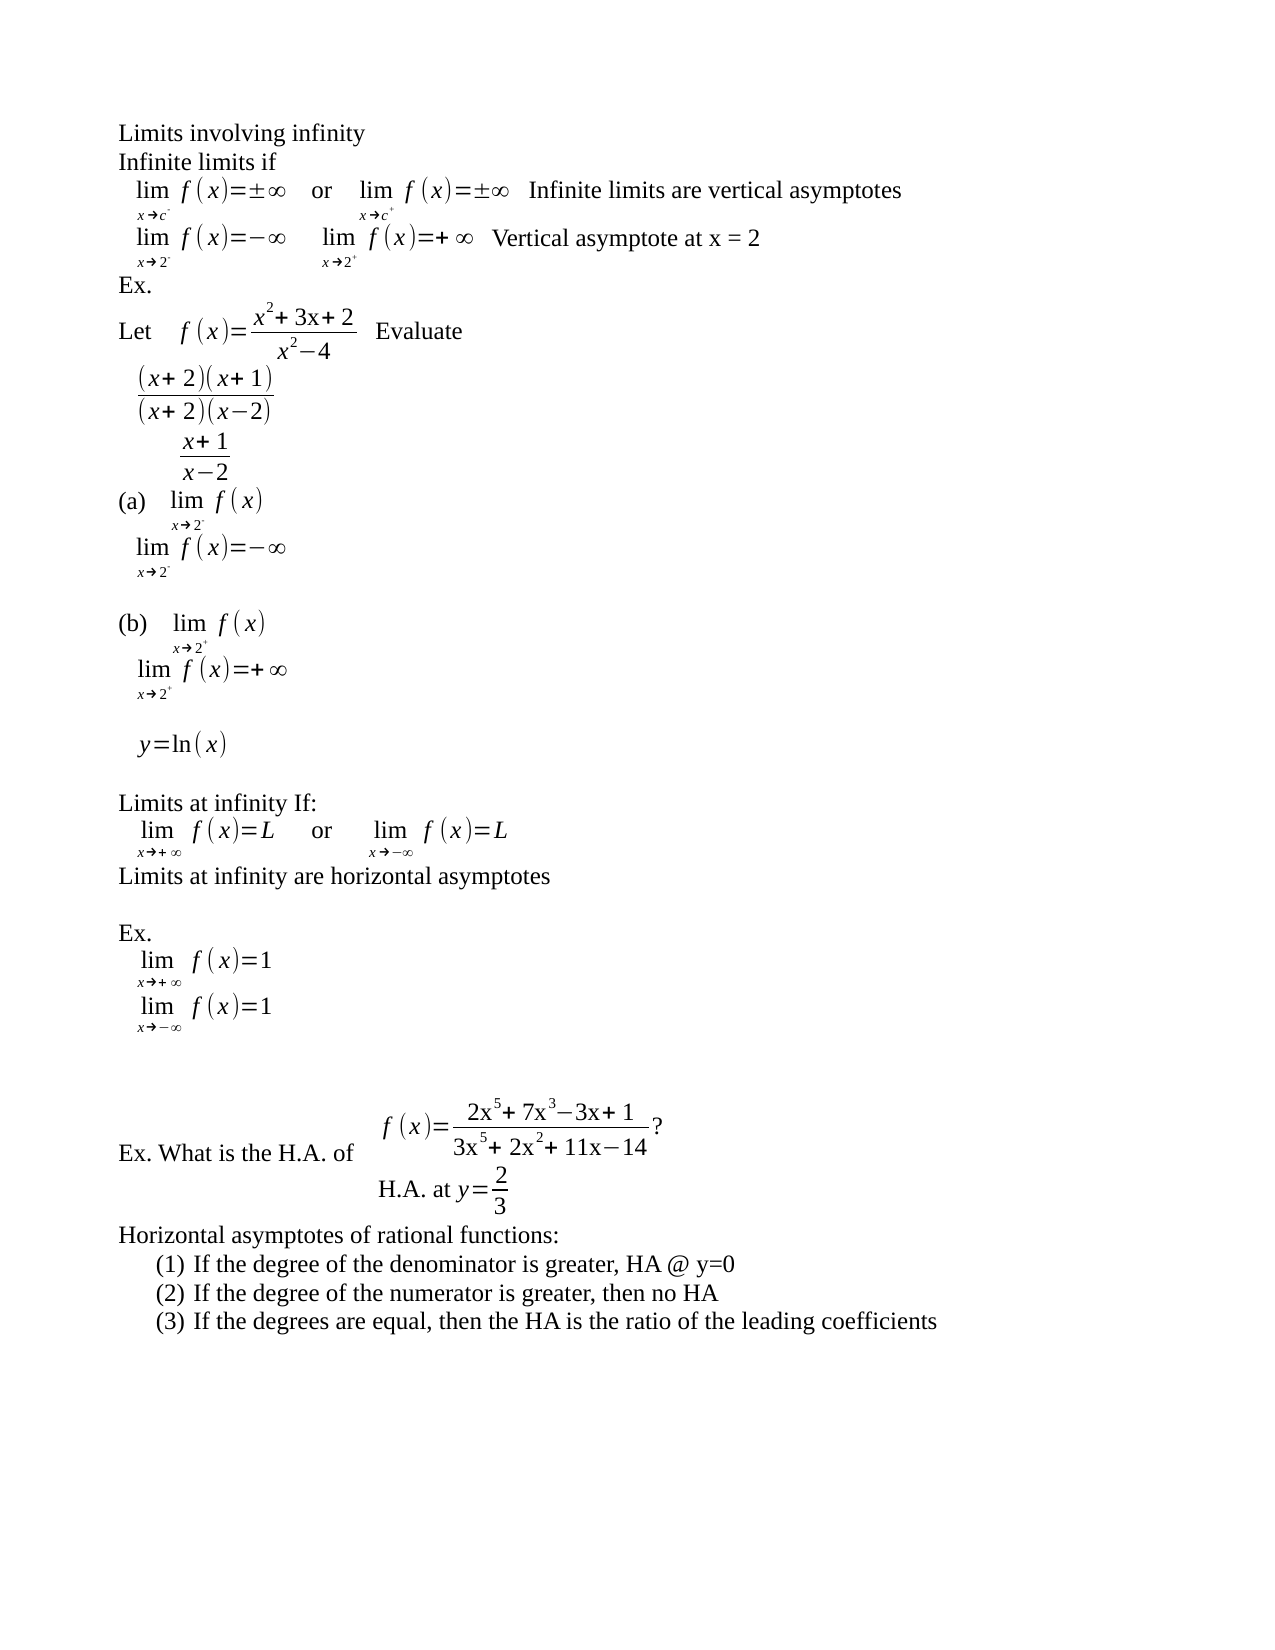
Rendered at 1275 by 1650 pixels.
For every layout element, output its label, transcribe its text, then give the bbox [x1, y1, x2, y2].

text Infinite limits are vertical asymptotes [118, 176, 1157, 223]
list If the degree of the numerator is greater, then no HA [156, 1278, 1157, 1306]
list If the degree of the denominator is greater, HA @ y=0 [156, 1249, 1157, 1278]
text (b) [118, 608, 1157, 656]
text Ex. [118, 918, 1157, 947]
text Vertical asymptote at x = 2 [118, 223, 1157, 270]
text Ex. [118, 270, 1157, 299]
text Ex. What is the H.A. of [118, 1094, 1157, 1220]
text Horizontal asymptotes of rational functions: [118, 1220, 1157, 1249]
text Limits involving infinity [118, 118, 1157, 147]
text Limits at infinity If: [118, 788, 1157, 817]
list If the degrees are equal, then the HA is the ratio of the leading coefficients [156, 1306, 1157, 1335]
text (a) [118, 486, 1157, 533]
text Let Evaluate [118, 299, 1157, 365]
text Infinite limits if [118, 147, 1157, 176]
text Limits at infinity are horizontal asymptotes [118, 861, 1157, 889]
